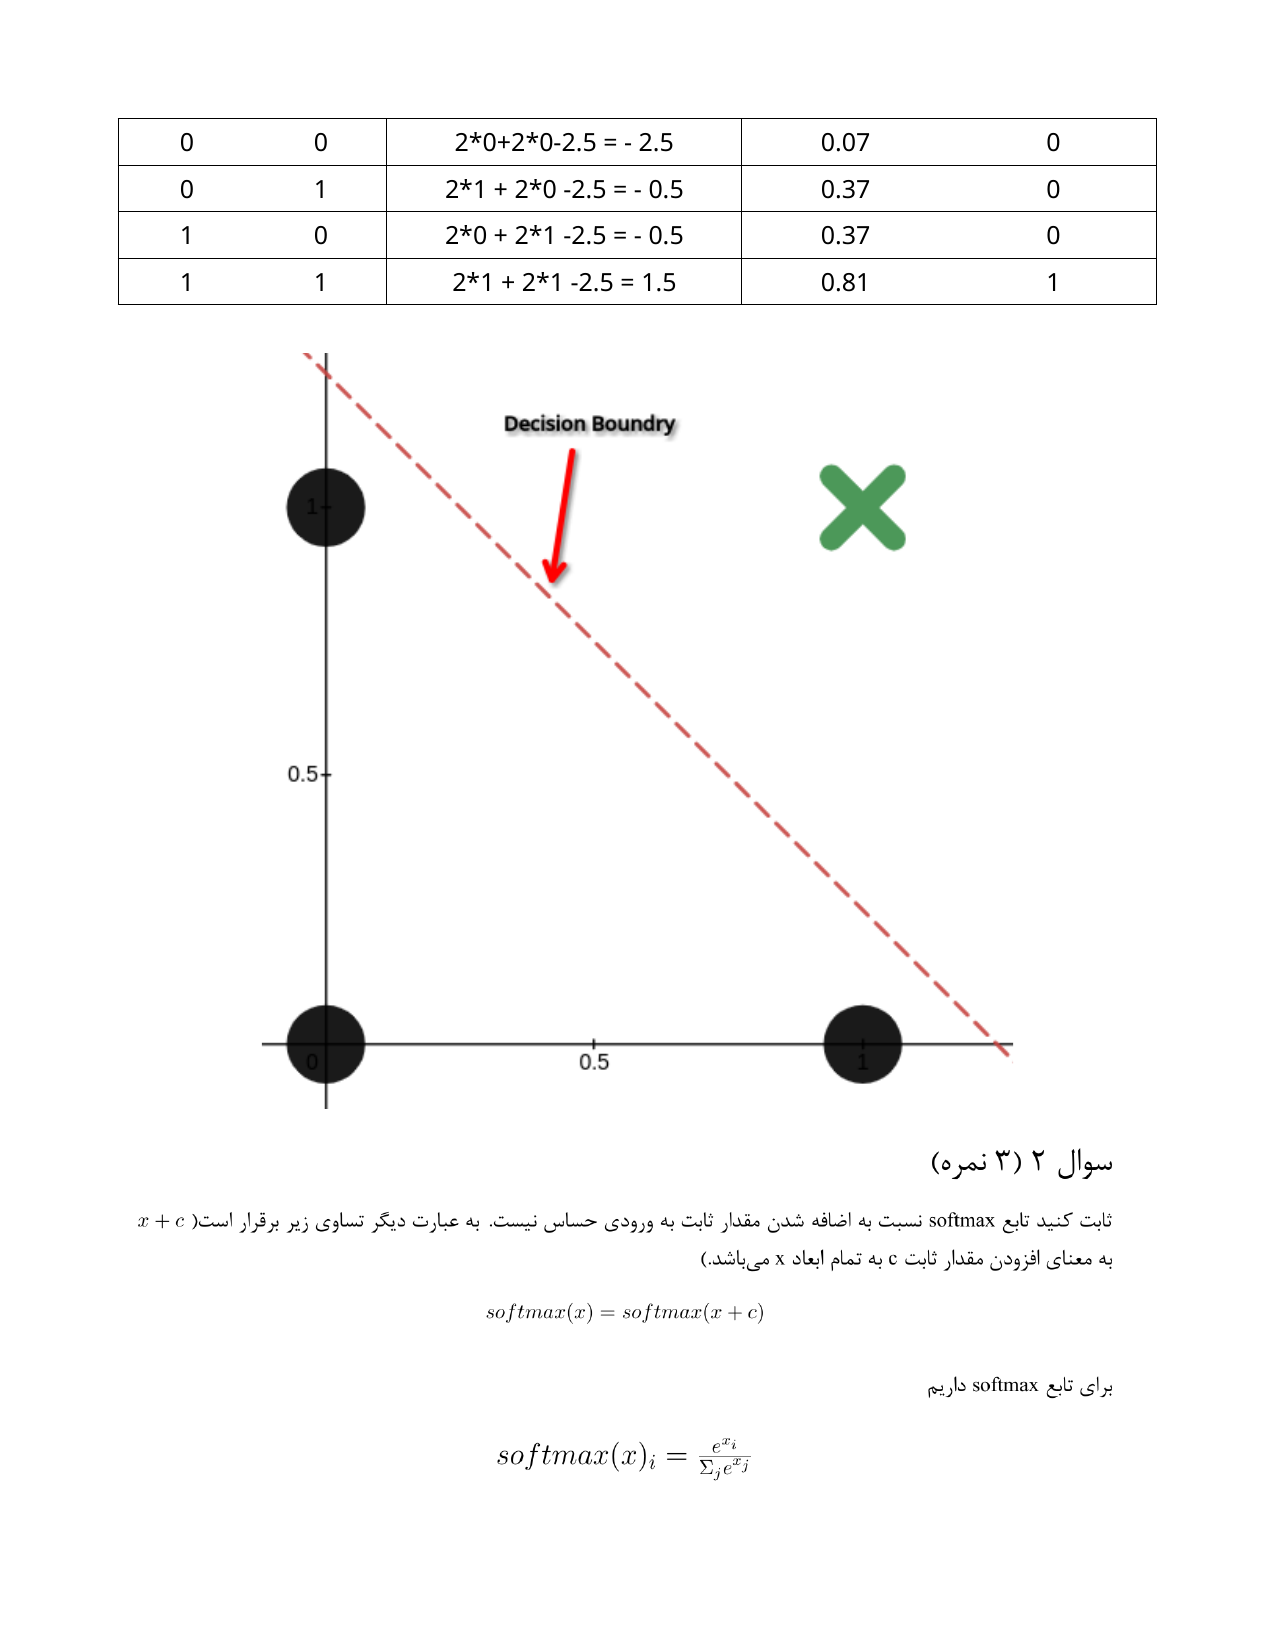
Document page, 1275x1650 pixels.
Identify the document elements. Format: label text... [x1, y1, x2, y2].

picture [261, 353, 1014, 1109]
table_cell 2*0+2*0-2.5 = - 2.5 [387, 119, 741, 165]
table_cell 0.37 [742, 166, 949, 211]
table_cell 1 [255, 166, 386, 211]
table_cell 1 [119, 259, 255, 304]
table_cell 0.81 [742, 259, 949, 304]
table_cell 0 [255, 119, 386, 165]
table_cell 2*1 + 2*1 -2.5 = 1.5 [387, 259, 741, 304]
table_cell 2*0 + 2*1 -2.5 = - 0.5 [387, 212, 741, 258]
table_cell 0 [949, 166, 1156, 211]
table_cell 0 [949, 119, 1156, 165]
table_cell 1 [949, 259, 1156, 304]
table_cell 0 [949, 212, 1156, 258]
table_cell 1 [255, 259, 386, 304]
table_cell 0.07 [742, 119, 949, 165]
table_cell 0 [119, 119, 255, 165]
table_cell 1 [119, 212, 255, 258]
table_cell 0 [255, 212, 386, 258]
picture [118, 1148, 1157, 1488]
table_cell 0.37 [742, 212, 949, 258]
table_cell 2*1 + 2*0 -2.5 = - 0.5 [387, 166, 741, 211]
table_cell 0 [119, 166, 255, 211]
